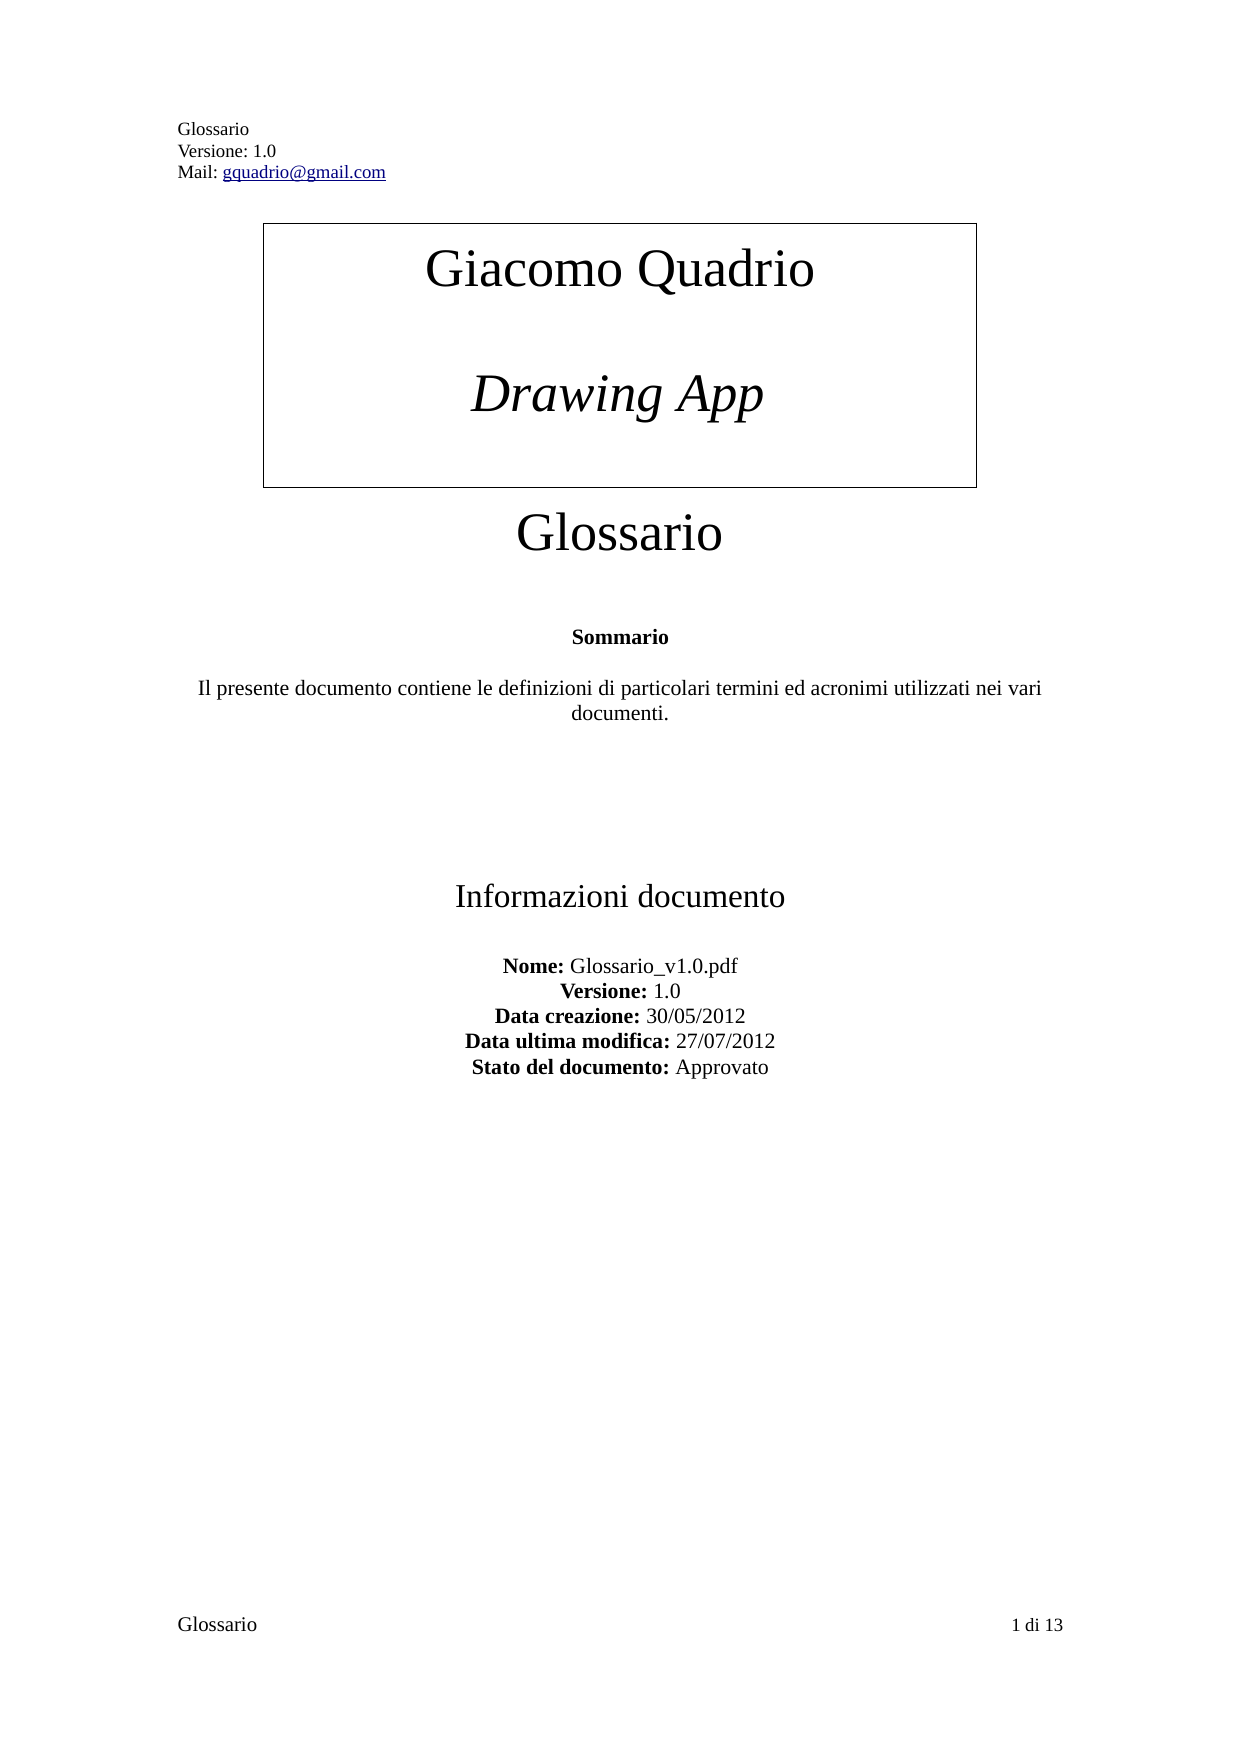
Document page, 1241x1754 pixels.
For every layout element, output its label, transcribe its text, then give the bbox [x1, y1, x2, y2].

text Informazioni documento [177, 876, 1063, 914]
text Versione: 1.0 [177, 978, 1063, 1003]
text Data ultima modifica: 27/07/2012 [177, 1028, 1063, 1054]
text Sommario [177, 624, 1063, 649]
text Il presente documento contiene le definizioni di particolari termini ed acronimi utilizzati nei vari documenti. [177, 674, 1063, 725]
text Stato del documento: Approvato [177, 1054, 1063, 1079]
text Data creazione: 30/05/2012 [177, 1003, 1063, 1028]
text Glossario [177, 298, 1063, 562]
text Nome: Glossario_v1.0.pdf [177, 953, 1063, 978]
text Giacomo Quadrio Drawing App [267, 236, 974, 423]
